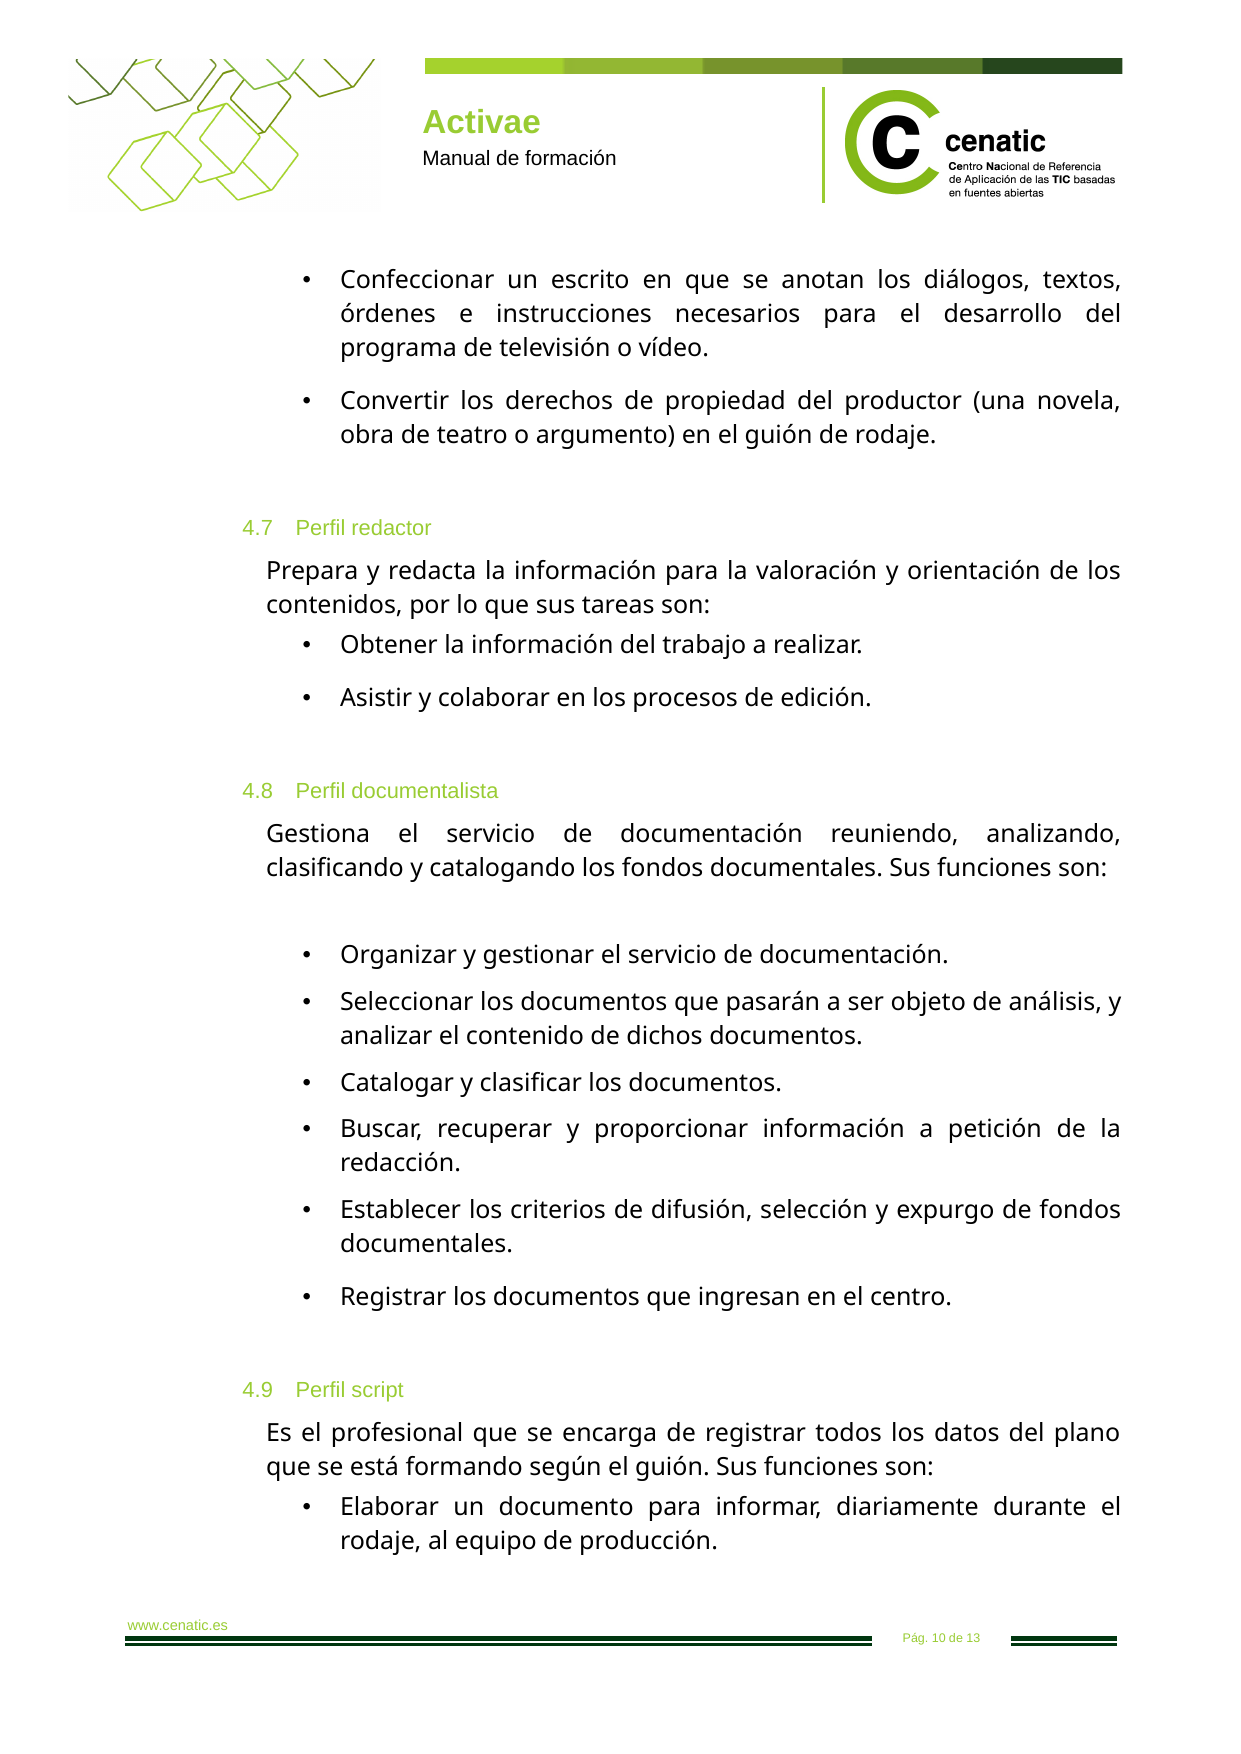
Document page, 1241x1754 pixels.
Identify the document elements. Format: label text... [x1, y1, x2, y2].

list Convertir los derechos de propiedad del productor (una novela, obra de teatro o argumento) en el guión de rodaje. [302, 383, 1122, 451]
picture [425, 58, 1123, 74]
list Obtener la información del trabajo a realizar. [302, 627, 1122, 661]
picture [68, 58, 382, 212]
list Asistir y colaborar en los procesos de edición. [302, 680, 1122, 714]
list Seleccionar los documentos que pasarán a ser objeto de análisis, y analizar el contenido de dichos documentos. [302, 983, 1122, 1052]
list Catalogar y clasificar los documentos. [302, 1064, 1122, 1098]
picture [845, 90, 1118, 197]
list Establecer los criterios de difusión, selección y expurgo de fondos documentales. [302, 1191, 1122, 1259]
list Organizar y gestionar el servicio de documentación. [302, 937, 1122, 971]
list Confeccionar un escrito en que se anotan los diálogos, textos, órdenes e instrucciones necesarios para el desarrollo del programa de televisión o vídeo. [302, 262, 1122, 364]
list Registrar los documentos que ingresan en el centro. [302, 1278, 1122, 1312]
text Prepara y redacta la información para la valoración y orientación de los contenidos, por lo que sus tareas son: [266, 553, 1122, 621]
text Gestiona el servicio de documentación reuniendo, analizando, clasificando y catalogando los fondos documentales. Sus funciones son: [266, 816, 1122, 884]
list Elaborar un documento para informar, diariamente durante el rodaje, al equipo de producción. [302, 1489, 1122, 1557]
subtitle Perfil redactor [236, 515, 1122, 540]
text Es el profesional que se encarga de registrar todos los datos del plano que se está formando según el guión. Sus funciones son: [266, 1414, 1122, 1482]
subtitle Perfil documentalista [236, 778, 1122, 803]
list Buscar, recuperar y proporcionar información a petición de la redacción. [302, 1111, 1122, 1179]
subtitle Perfil script [236, 1377, 1122, 1402]
